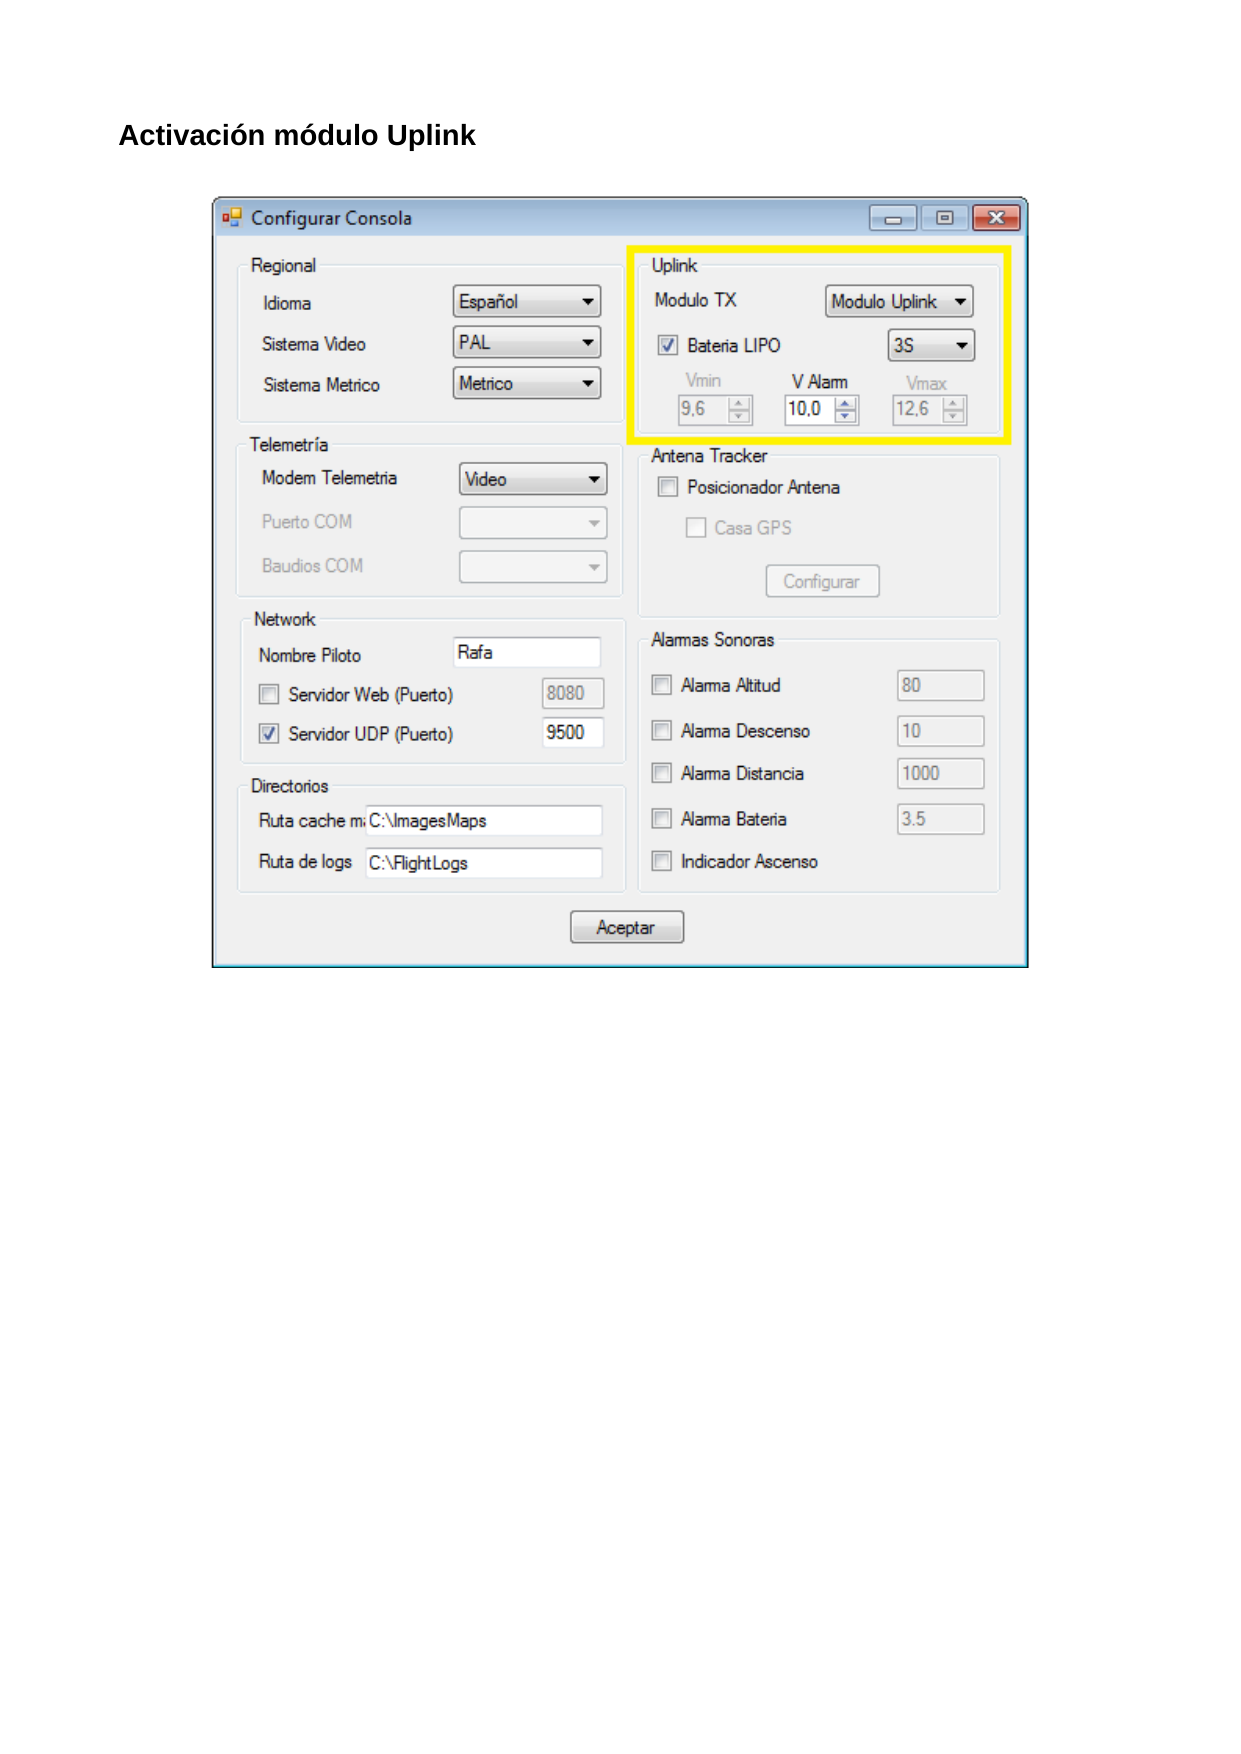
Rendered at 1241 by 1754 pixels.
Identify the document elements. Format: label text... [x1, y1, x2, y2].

subtitle Activación módulo Uplink [118, 118, 1122, 152]
